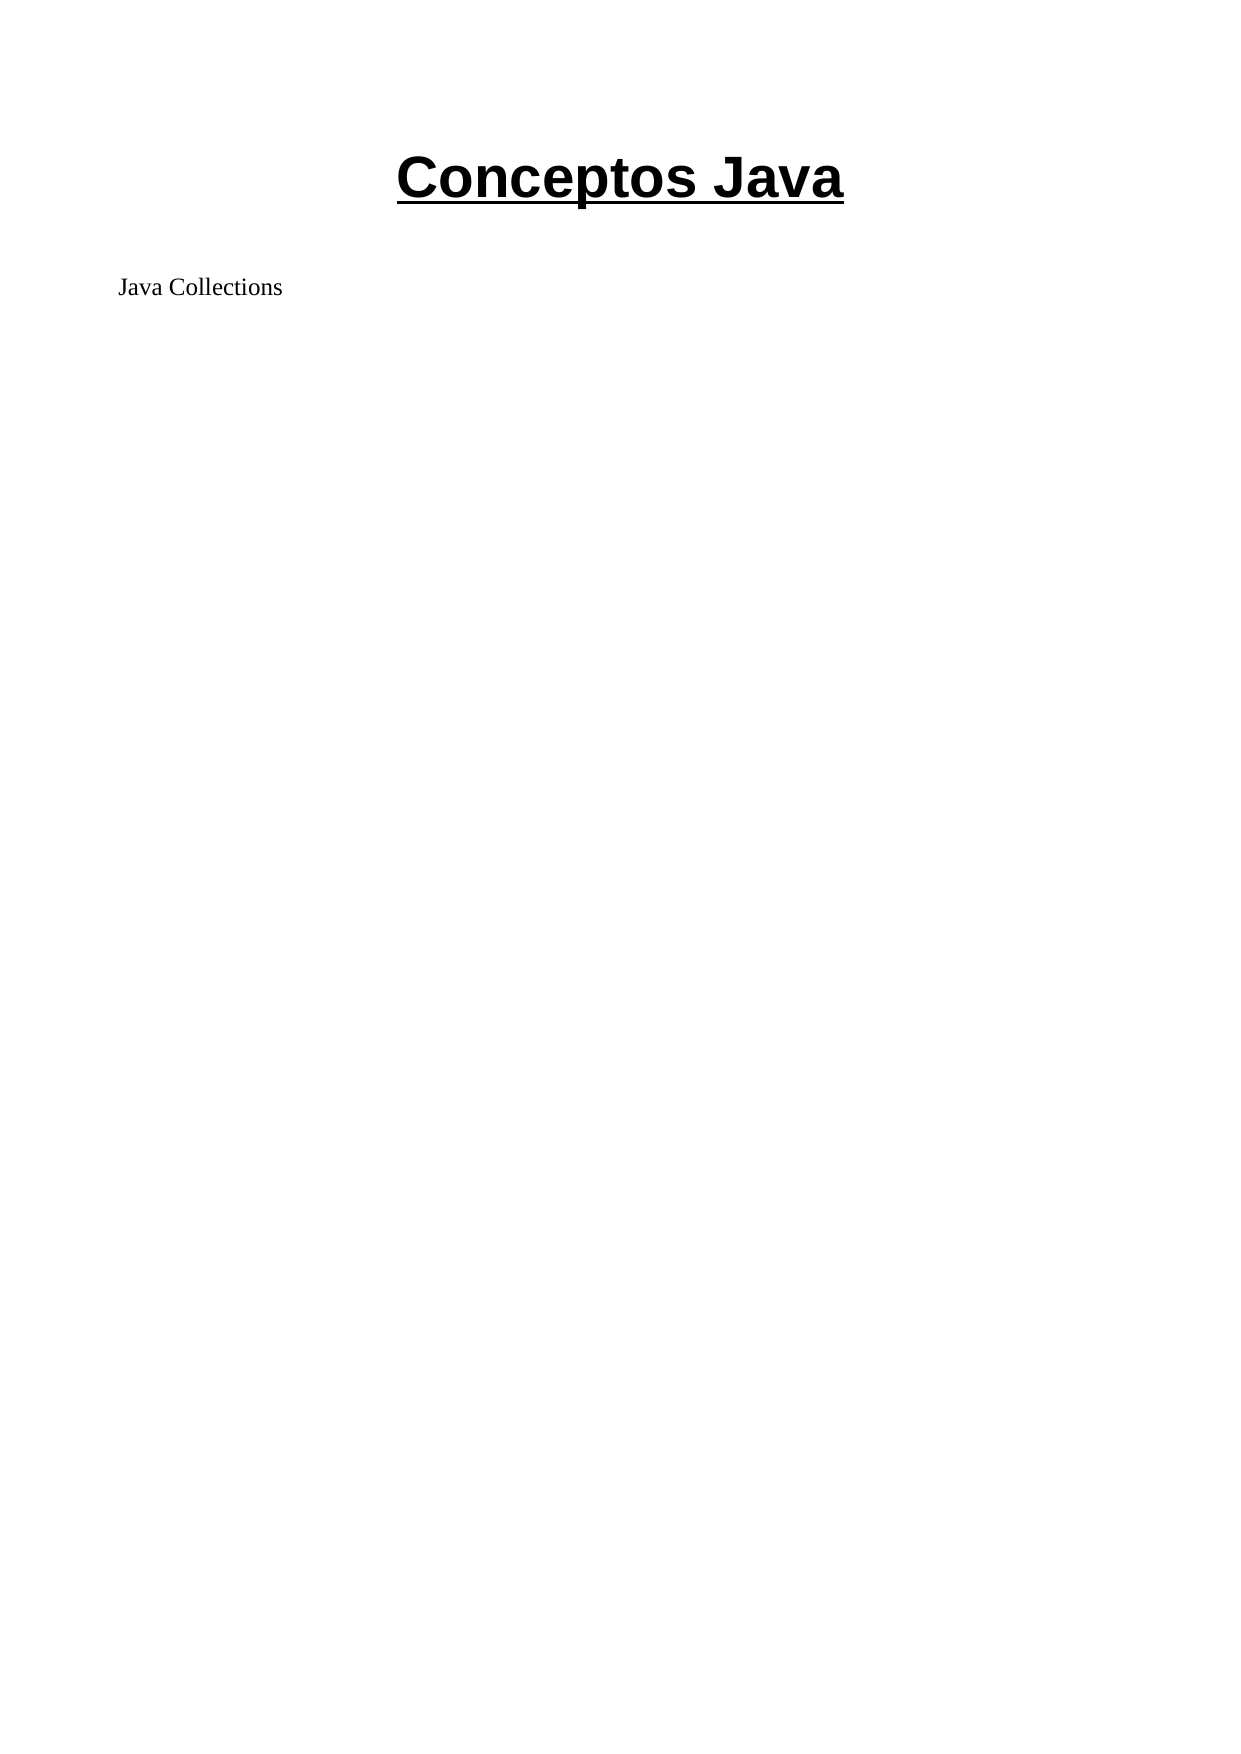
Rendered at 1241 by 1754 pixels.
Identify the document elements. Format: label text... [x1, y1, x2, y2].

text Java Collections [118, 272, 1122, 301]
title Conceptos Java [118, 143, 1122, 210]
